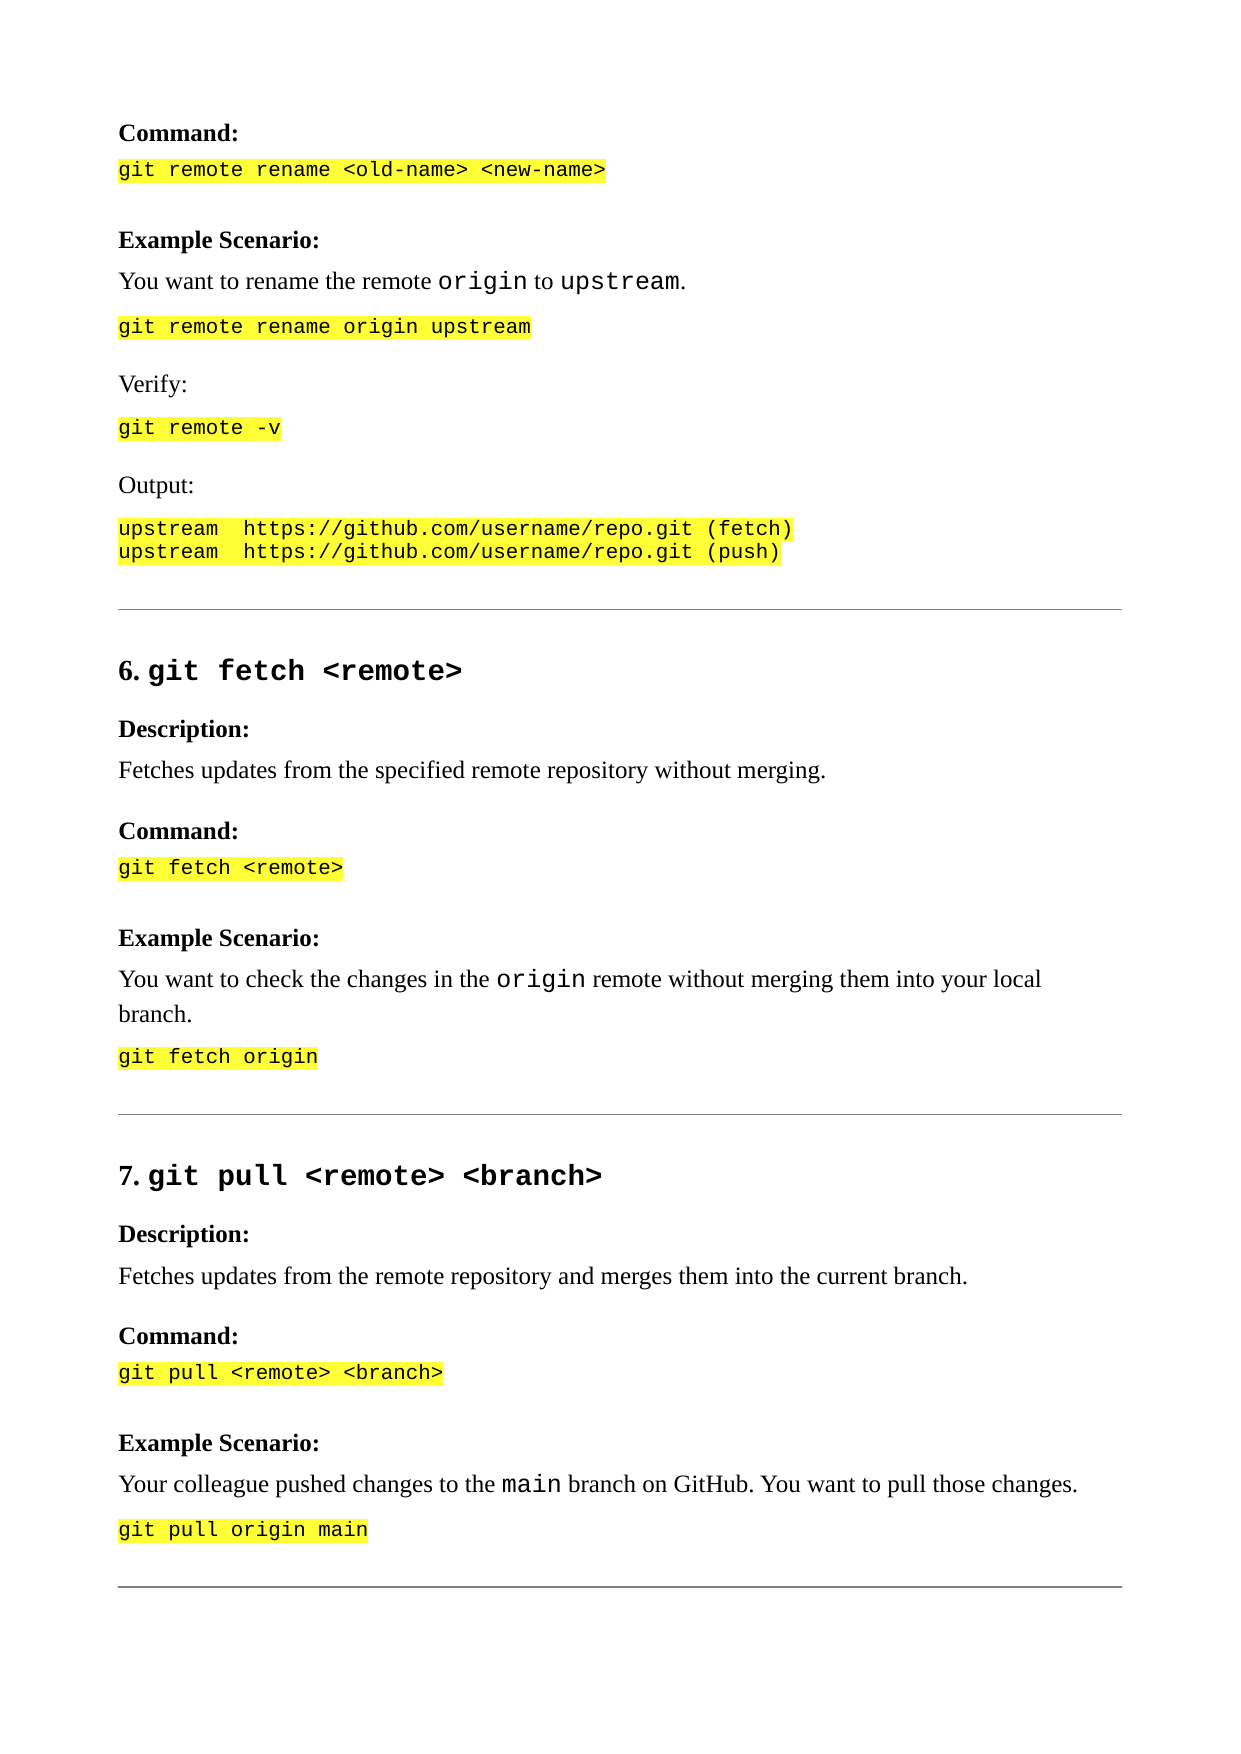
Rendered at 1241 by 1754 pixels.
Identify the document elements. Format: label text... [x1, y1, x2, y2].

text Output: [118, 470, 1122, 499]
text Verify: [118, 369, 1122, 398]
text You want to rename the remote origin to upstream. [118, 266, 1122, 297]
subtitle 6. git fetch <remote> [118, 653, 1122, 689]
subtitle Description: [118, 1219, 1122, 1248]
subtitle Command: [118, 118, 1122, 147]
subtitle Example Scenario: [118, 923, 1122, 951]
text You want to check the changes in the origin remote without merging them into your local branch. [118, 964, 1122, 1028]
subtitle 7. git pull <remote> <branch> [118, 1158, 1122, 1194]
subtitle Command: [118, 1321, 1122, 1350]
text git remote rename <old-name> <new-name> [118, 159, 1122, 183]
text upstream https://github.com/username/repo.git (fetch) [118, 518, 1122, 541]
text Fetches updates from the remote repository and merges them into the current branch. [118, 1261, 1122, 1289]
text git fetch origin [118, 1047, 1122, 1070]
text Your colleague pushed changes to the main branch on GitHub. You want to pull those changes. [118, 1469, 1122, 1500]
subtitle Description: [118, 714, 1122, 743]
text Fetches updates from the specified remote repository without merging. [118, 756, 1122, 784]
text git remote -v [118, 417, 1122, 441]
text upstream https://github.com/username/repo.git (push) [118, 541, 1122, 565]
subtitle Example Scenario: [118, 225, 1122, 254]
text git pull <remote> <branch> [118, 1362, 1122, 1386]
text git pull origin main [118, 1519, 1122, 1543]
subtitle Command: [118, 816, 1122, 844]
text git fetch <remote> [118, 857, 1122, 881]
subtitle Example Scenario: [118, 1428, 1122, 1457]
text git remote rename origin upstream [118, 316, 1122, 340]
